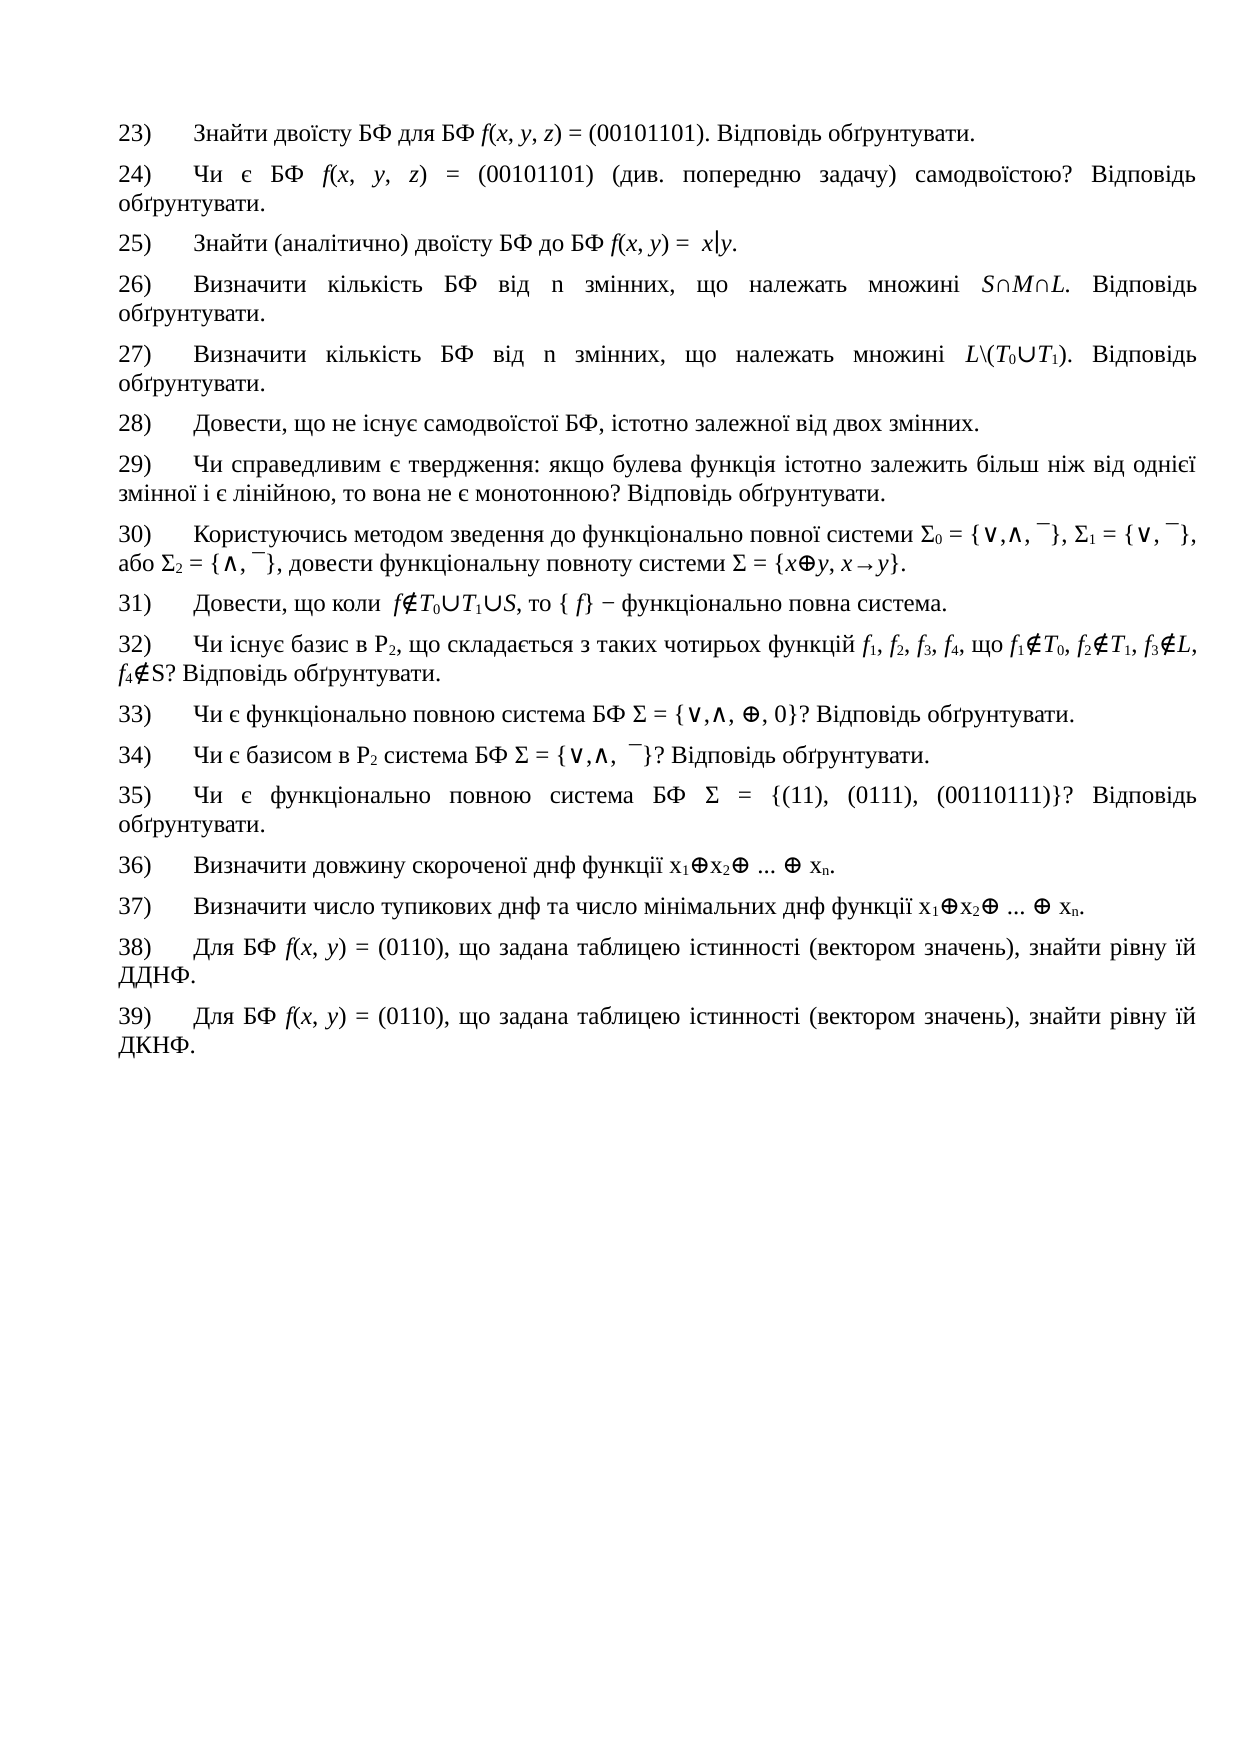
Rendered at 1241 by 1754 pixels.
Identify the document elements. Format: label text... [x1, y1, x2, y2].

list Користуючись методом зведення до функціонально повної системи Σ0 = {∨,∧, ¯}, Σ1 = {∨, ¯}, або Σ2 = {∧, ¯}, довести функціональну повноту системи Σ = {х⊕у, x→y}. [118, 519, 1197, 576]
list Довести, що не існує самодвоїстої БФ, істотно залежної від двох змінних. [118, 408, 1197, 437]
list Знайти (аналітично) двоїсту БФ до БФ f(x, y) = x∣у. [118, 228, 1197, 257]
list Довести, що коли f∉Т0∪Т1∪S, то { f} − функціонально повна система. [118, 588, 1197, 617]
list Чи існує базис в P2, що складається з таких чотирьох функцій f1, f2, f3, f4, що f1∉Т0, f2∉Т1, f3∉L, f4∉S? Відповідь обґрунтувати. [118, 629, 1197, 687]
list Визначити довжину скороченої днф функції х1⊕х2⊕ ... ⊕ хn. [118, 850, 1197, 879]
list Чи є БФ f(x, y, z) = (00101101) (див. попередню задачу) самодвоїстою? Відповідь обґрунтувати. [118, 159, 1197, 216]
list Чи є базисом в Р2 система БФ Σ = {∨,∧, ¯}? Відповідь обґрунтувати. [118, 740, 1197, 768]
list Визначити кількість БФ від n змінних, що належать множині L\(Т0∪Т1). Відповідь обґрунтувати. [118, 339, 1197, 396]
list Визначити число тупикових днф та число мінімальних днф функції х1⊕х2⊕ ... ⊕ хn. [118, 891, 1197, 920]
list Чи є функціонально повною система БФ Σ = {∨,∧, ⊕, 0}? Відповідь обґрунтувати. [118, 699, 1197, 728]
list Для БФ f(x, y) = (0110), що задана таблицею істинності (вектором значень), знайти рівну їй ДКНФ. [118, 1001, 1197, 1059]
list Чи справедливим є твердження: якщо булева функція істотно залежить більш ніж від однієї змінної і є лінійною, то вона не є монотонною? Відповідь обґрунтувати. [118, 449, 1197, 507]
list Визначити кількість БФ від n змінних, що належать множині S∩М∩L. Відповідь обґрунтувати. [118, 269, 1197, 327]
list Знайти двоїсту БФ для БФ f(x, y, z) = (00101101). Відповідь обґрунтувати. [118, 118, 1197, 147]
list Чи є функціонально повною система БФ Σ = {(11), (0111), (00110111)}? Відповідь обґрунтувати. [118, 781, 1197, 838]
list Для БФ f(x, y) = (0110), що задана таблицею істинності (вектором значень), знайти рівну їй ДДНФ. [118, 932, 1197, 989]
